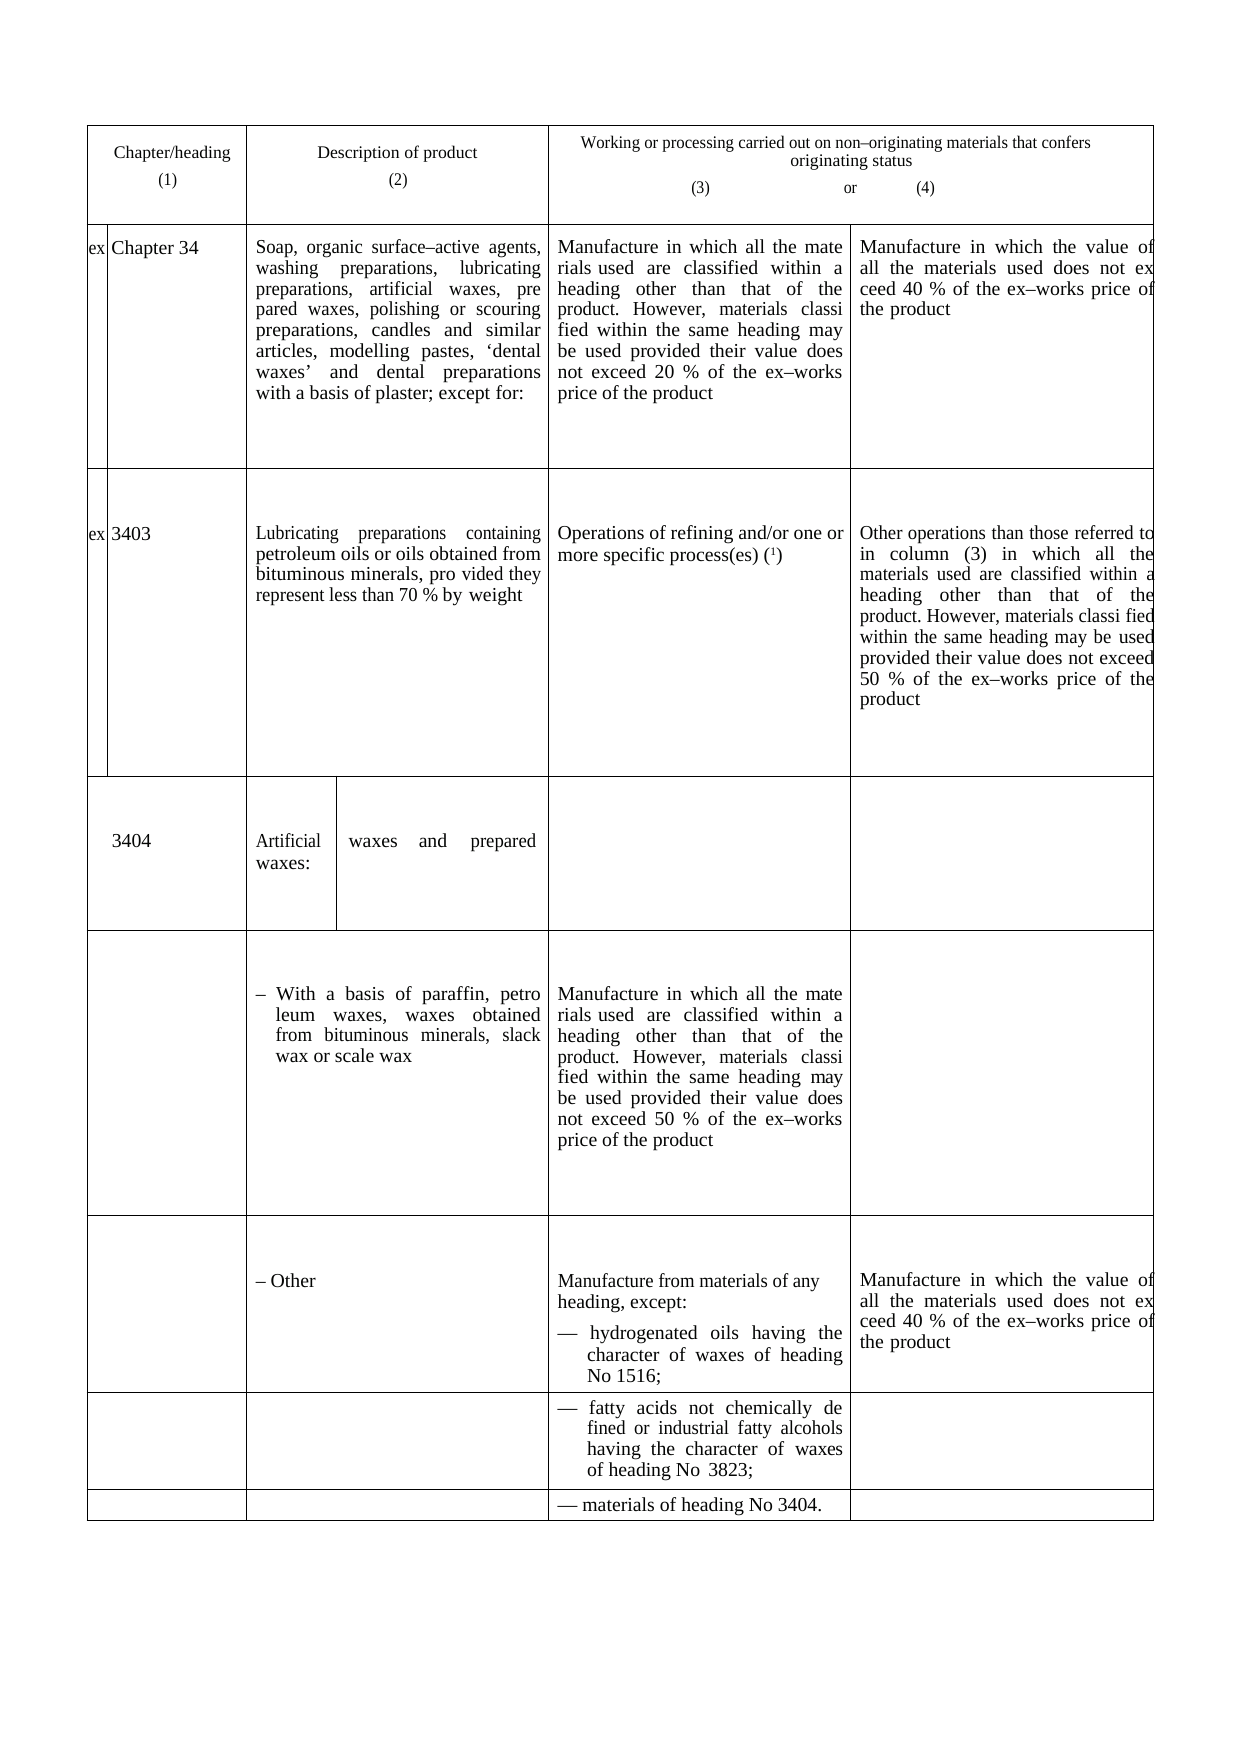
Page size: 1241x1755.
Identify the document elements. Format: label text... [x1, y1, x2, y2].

table_cell [88, 931, 246, 1215]
table_header Description of product (2) [247, 126, 548, 224]
table_cell [88, 1216, 246, 1392]
table_cell Chapter 34 [108, 225, 246, 468]
table_cell Lubricating preparations containing petroleum oils or oils obtained from bituminous minerals, pro­ vided they represent less than 70 % by weight [247, 469, 548, 776]
table_cell – Other [247, 1216, 548, 1392]
table_cell Operations of refining and/or one or more specific process(es) (1) [549, 469, 850, 776]
table_cell [851, 931, 1153, 1215]
table_cell [247, 1393, 548, 1489]
table_cell waxes and prepared [337, 777, 548, 929]
table_cell Manufacture in which all the mate­ rials used are classified within a heading other than that of the product. However, materials classi­ fied within the same heading may be used provided their value does not exceed 20 % of the ex–works price of the product [549, 225, 850, 468]
table_cell [549, 777, 850, 929]
table_cell Manufacture in which all the mate­ rials used are classified within a heading other than that of the product. However, materials classi­ fied within the same heading may be used provided their value does not exceed 50 % of the ex–works price of the product [549, 931, 850, 1215]
table_cell [851, 1490, 1153, 1519]
table_cell [851, 777, 1153, 929]
table_cell — fatty acids not chemically de­ fined or industrial fatty alcohols having the character of waxes of heading No 3823; [549, 1393, 850, 1489]
table_cell Manufacture from materials of any heading, except: — hydrogenated oils having the character of waxes of heading No 1516; [549, 1216, 850, 1392]
table_cell Manufacture in which the value of all the materials used does not ex­ ceed 40 % of the ex–works price of the product [851, 225, 1153, 468]
table_cell [88, 1490, 246, 1519]
table_cell [247, 1490, 548, 1519]
table_cell — materials of heading No 3404. [549, 1490, 850, 1519]
table_cell Manufacture in which the value of all the materials used does not ex­ ceed 40 % of the ex–works price of the product [851, 1216, 1153, 1392]
table_cell Other operations than those referred to in column (3) in which all the materials used are classified within a heading other than that of the product. However, materials classi­ fied within the same heading may be used provided their value does not exceed 50 % of the ex–works price of the product [851, 469, 1153, 776]
table_cell ex [88, 225, 107, 468]
table_cell – With a basis of paraffin, petro­ leum waxes, waxes obtained from bituminous minerals, slack wax or scale wax [247, 931, 548, 1215]
table_header Working or processing carried out on non–originating materials that confers originating status (3) or (4) [549, 126, 1153, 224]
table_cell [88, 1393, 246, 1489]
table_header Chapter/heading (1) [88, 126, 246, 224]
table_cell 3404 [88, 777, 246, 929]
table_cell ex [88, 469, 107, 776]
table_cell 3403 [108, 469, 246, 776]
table_cell Soap, organic surface–active agents, washing preparations, lubricating preparations, artificial waxes, pre­ pared waxes, polishing or scouring preparations, candles and similar articles, modelling pastes, ‘dental waxes’ and dental preparations with a basis of plaster; except for: [247, 225, 548, 468]
table_cell [851, 1393, 1153, 1489]
table_cell Artificial waxes: [247, 777, 336, 929]
